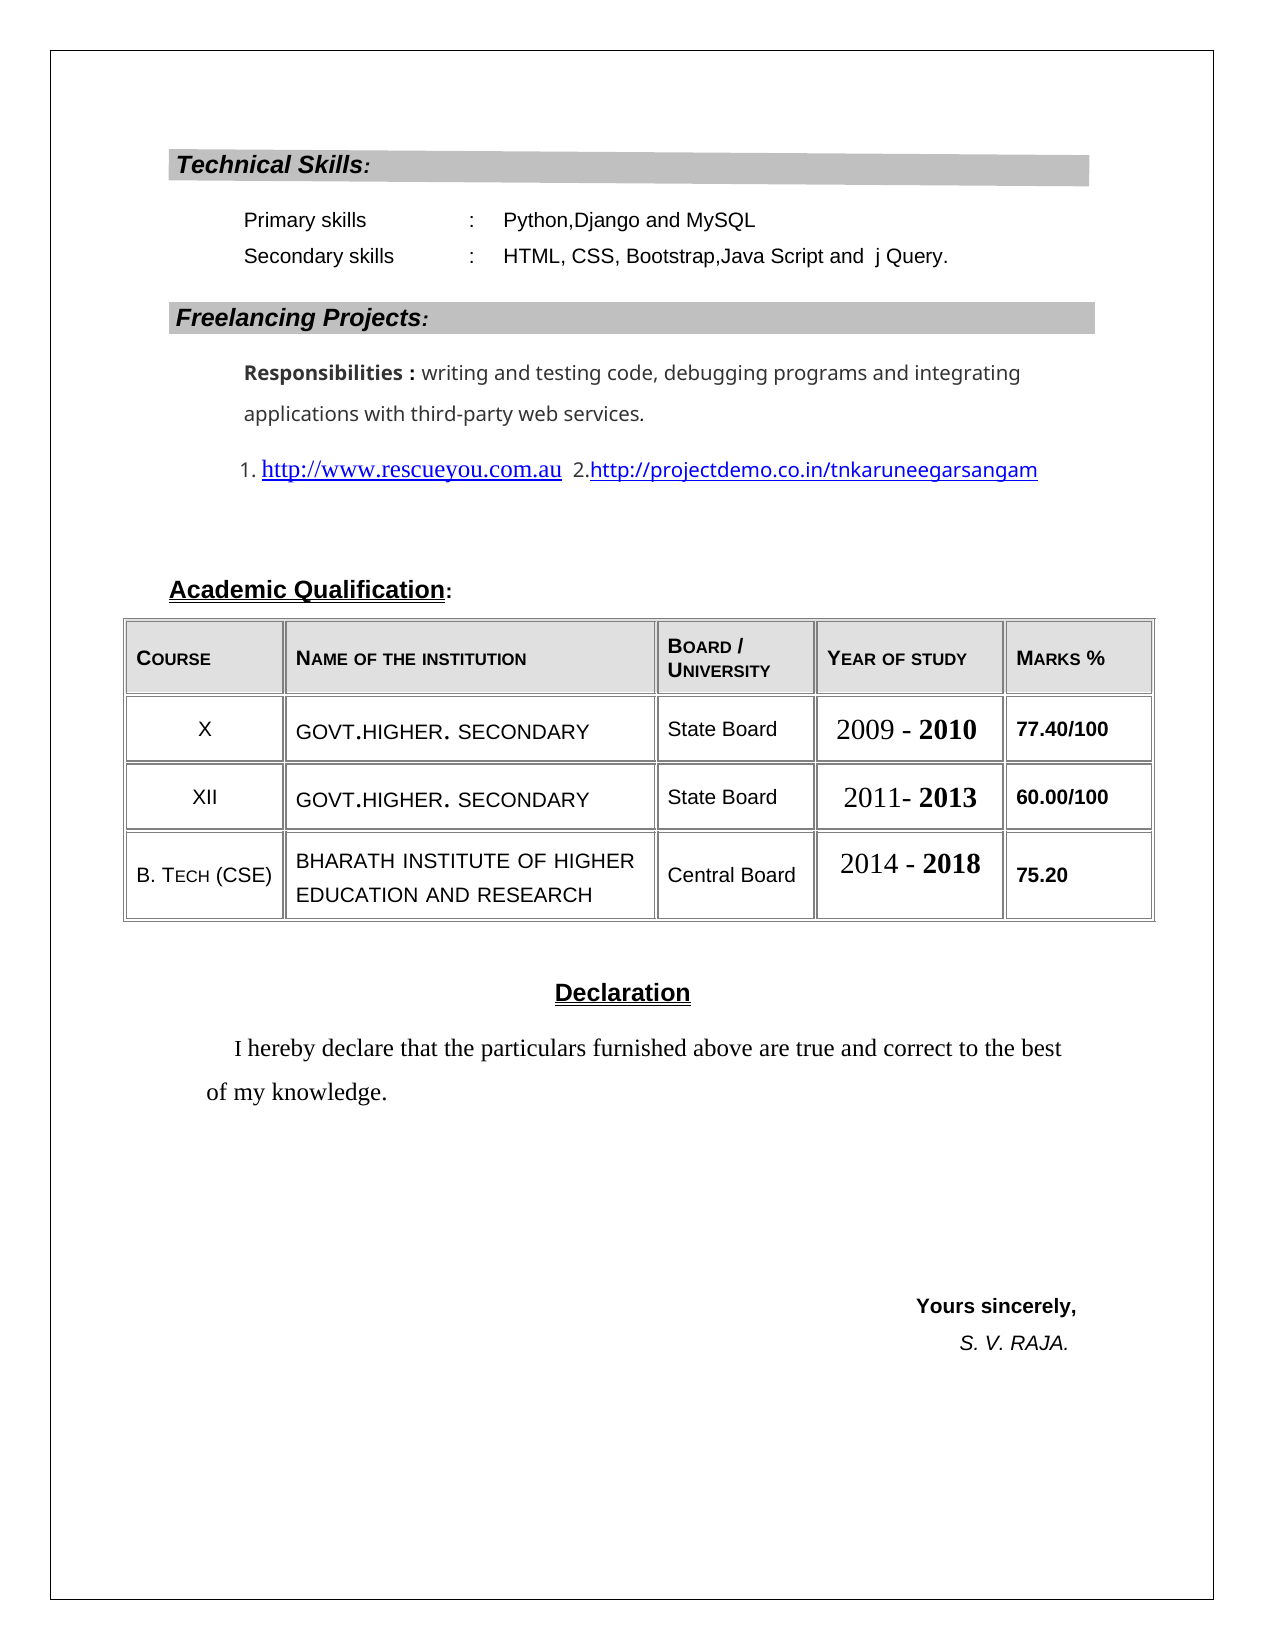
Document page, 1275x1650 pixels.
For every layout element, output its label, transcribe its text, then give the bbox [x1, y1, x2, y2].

table_cell 2014 - 2018 [818, 833, 1002, 917]
table_cell 2011- 2013 [818, 765, 1002, 828]
text 1. http://www.rescueyou.com.au 2.http://projectdemo.co.in/tnkaruneegarsangam [169, 453, 1077, 484]
table_cell 60.00/100 [1007, 765, 1151, 828]
table_cell 75.20 [1007, 833, 1151, 917]
text Responsibilities : writing and testing code, debugging programs and integrating applications with third-party web services. [244, 358, 1077, 428]
table_header Name of the institution [287, 622, 654, 692]
table_header Marks % [1007, 622, 1151, 692]
table_cell GOVT.HIGHER. SECONDARY [287, 765, 654, 828]
text Technical Skills: [465, 150, 1077, 155]
table_cell B. Tech (CSE) [127, 833, 282, 917]
table_cell State Board [659, 765, 813, 828]
text Primary skills : Python,Django and MySQL [244, 207, 1077, 231]
table_cell 77.40/100 [1007, 697, 1151, 760]
text S. V. RAJA. [169, 1331, 1077, 1355]
table_header Board / University [659, 622, 813, 692]
text Yours sincerely, [169, 1294, 1077, 1318]
table_header Course [127, 622, 282, 692]
table_cell GOVT.HIGHER. SECONDARY [287, 697, 654, 760]
text I hereby declare that the particulars furnished above are true and correct to the best of my knowledge. [206, 1033, 1077, 1105]
table_cell XII [127, 765, 282, 828]
text Declaration [169, 978, 1077, 1006]
table_cell X [127, 697, 282, 760]
text Academic Qualification: [169, 574, 1077, 603]
table_cell Central Board [659, 833, 813, 917]
text Secondary skills : HTML, CSS, Bootstrap,Java Script and j Query. [244, 243, 1077, 267]
table_cell State Board [659, 697, 813, 760]
table_header Year of study [818, 622, 1002, 692]
table_cell 2009 - 2010 [818, 697, 1002, 760]
table_cell BHARATH INSTITUTE OF HIGHER EDUCATION AND RESEARCH [287, 833, 654, 917]
